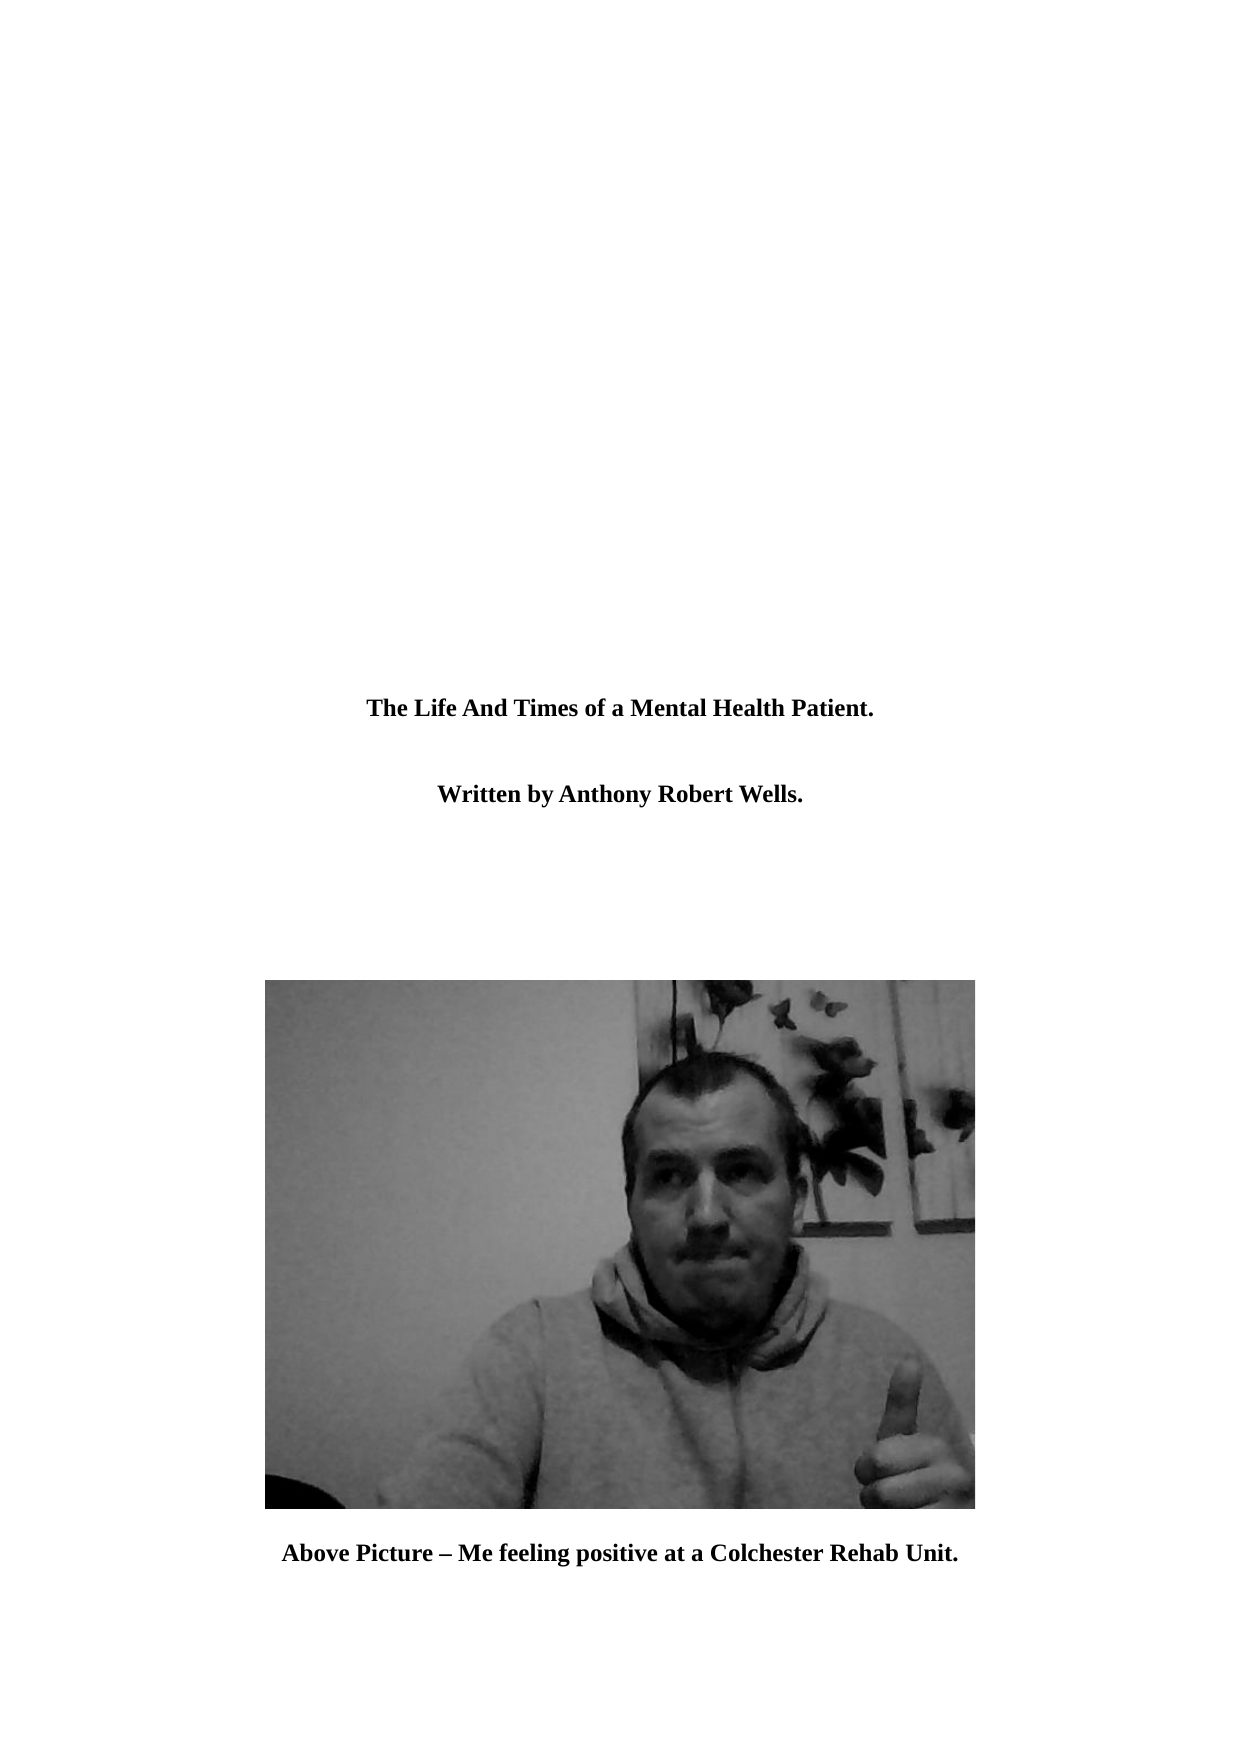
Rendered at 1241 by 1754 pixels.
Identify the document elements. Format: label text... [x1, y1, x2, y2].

text The Life And Times of a Mental Health Patient. [118, 693, 1122, 722]
text Above Picture – Me feeling positive at a Colchester Rehab Unit. [118, 1538, 1122, 1566]
text Written by Anthony Robert Wells. [118, 779, 1122, 808]
